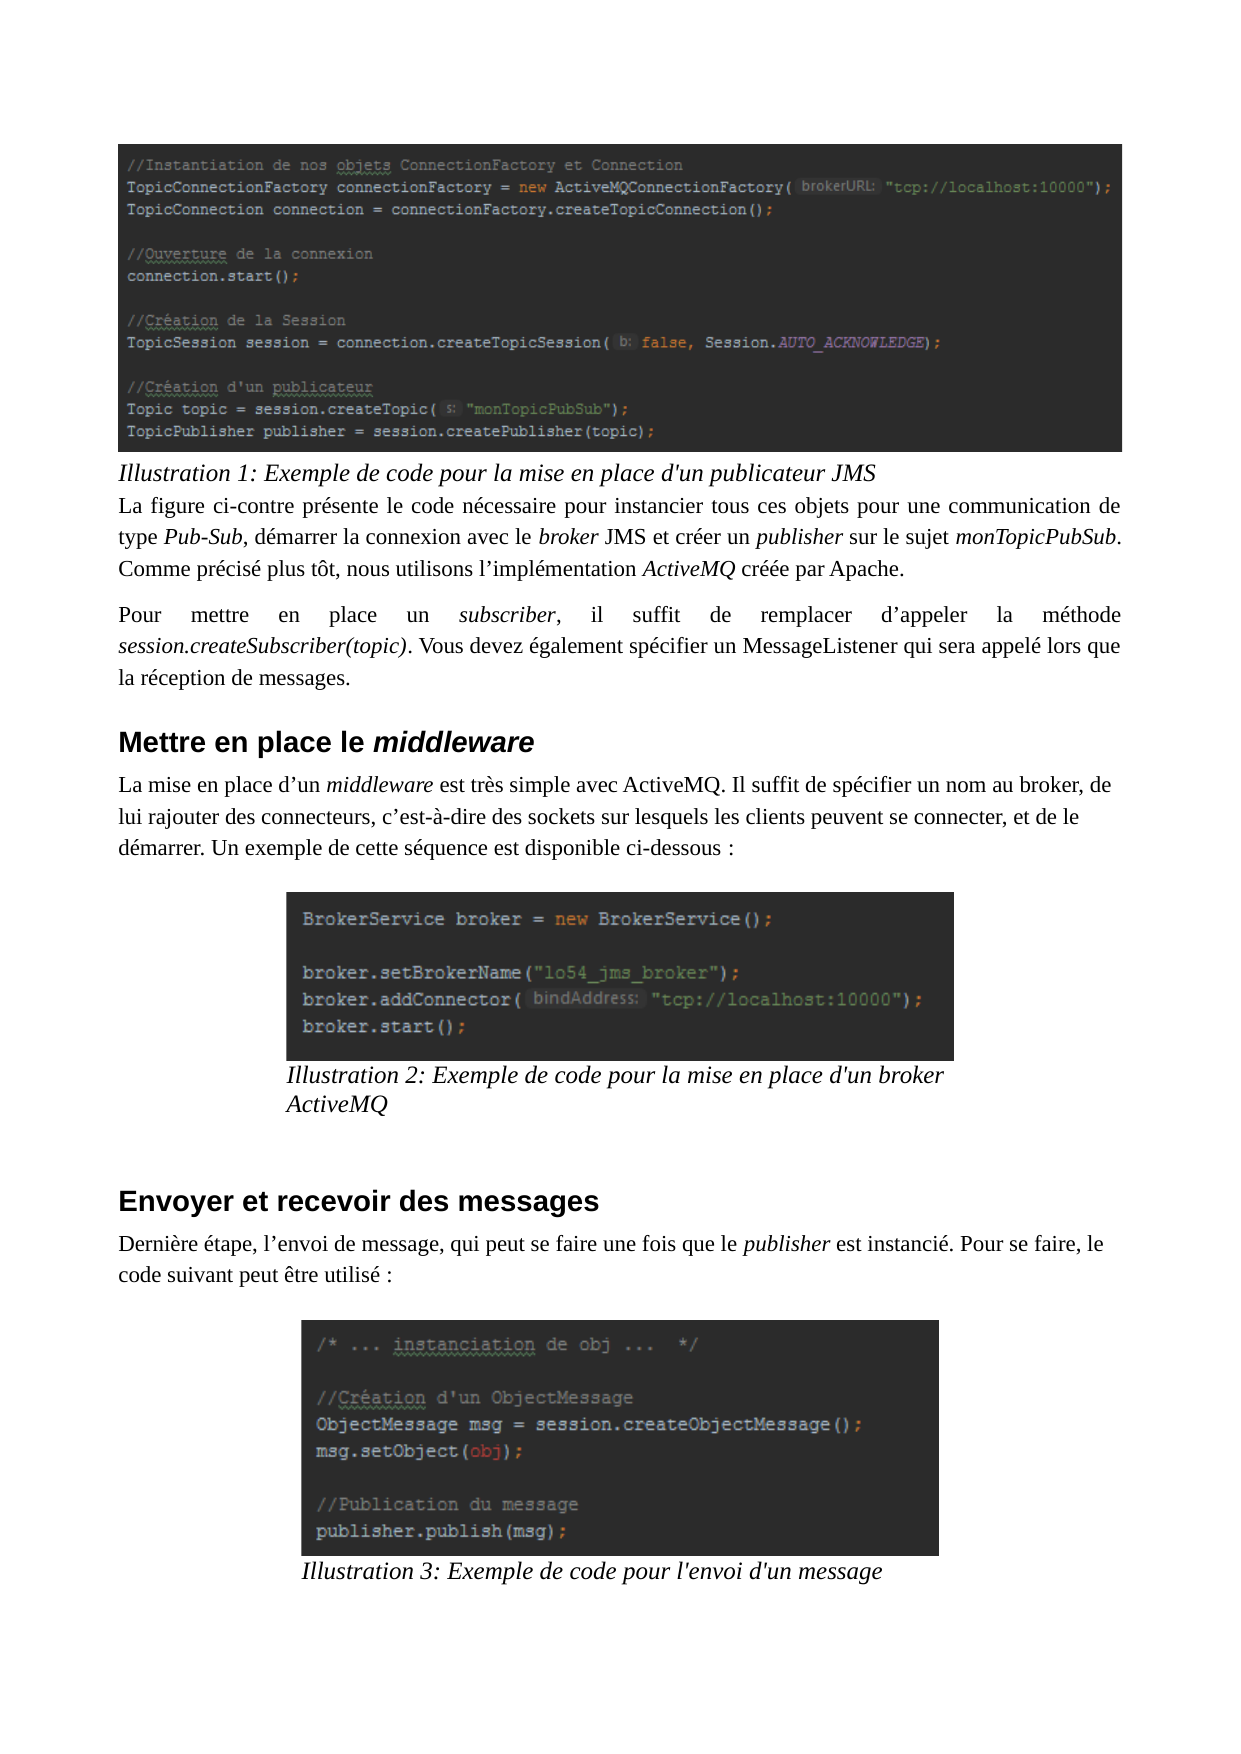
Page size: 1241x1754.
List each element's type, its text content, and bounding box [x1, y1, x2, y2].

text Illustration 1: Exemple de code pour la mise en place d'un publicateur JMS [118, 452, 1122, 487]
text [118, 118, 1122, 144]
subtitle Envoyer et recevoir des messages [118, 1183, 1122, 1217]
text La mise en place d’un middleware est très simple avec ActiveMQ. Il suffit de spécifier un nom au broker, de lui rajouter des connecteurs, c’est-à-dire des sockets sur lesquels les clients peuvent se connecter, et de le démarrer. Un exemple de cette séquence est disponible ci-dessous : [118, 771, 1122, 861]
text La figure ci-contre présente le code nécessaire pour instancier tous ces objets pour une communication de type Pub-Sub, démarrer la connexion avec le broker JMS et créer un publisher sur le sujet monTopicPubSub. Comme précisé plus tôt, nous utilisons l’implémentation ActiveMQ créée par Apache. [118, 487, 1122, 581]
text Illustration 2: Exemple de code pour la mise en place d'un broker ActiveMQ [286, 1061, 954, 1118]
picture [118, 144, 1123, 452]
text Illustration 3: Exemple de code pour l'envoi d'un message [301, 1556, 939, 1585]
text Dernière étape, l’envoi de message, qui peut se faire une fois que le publisher est instancié. Pour se faire, le code suivant peut être utilisé : [118, 1230, 1122, 1288]
subtitle Mettre en place le middleware [118, 725, 1122, 759]
picture [286, 892, 954, 1061]
text Pour mettre en place un subscriber, il suffit de remplacer d’appeler la méthode session.createSubscriber(topic). Vous devez également spécifier un MessageListener qui sera appelé lors que la réception de messages. [118, 601, 1122, 691]
picture [301, 1320, 939, 1556]
